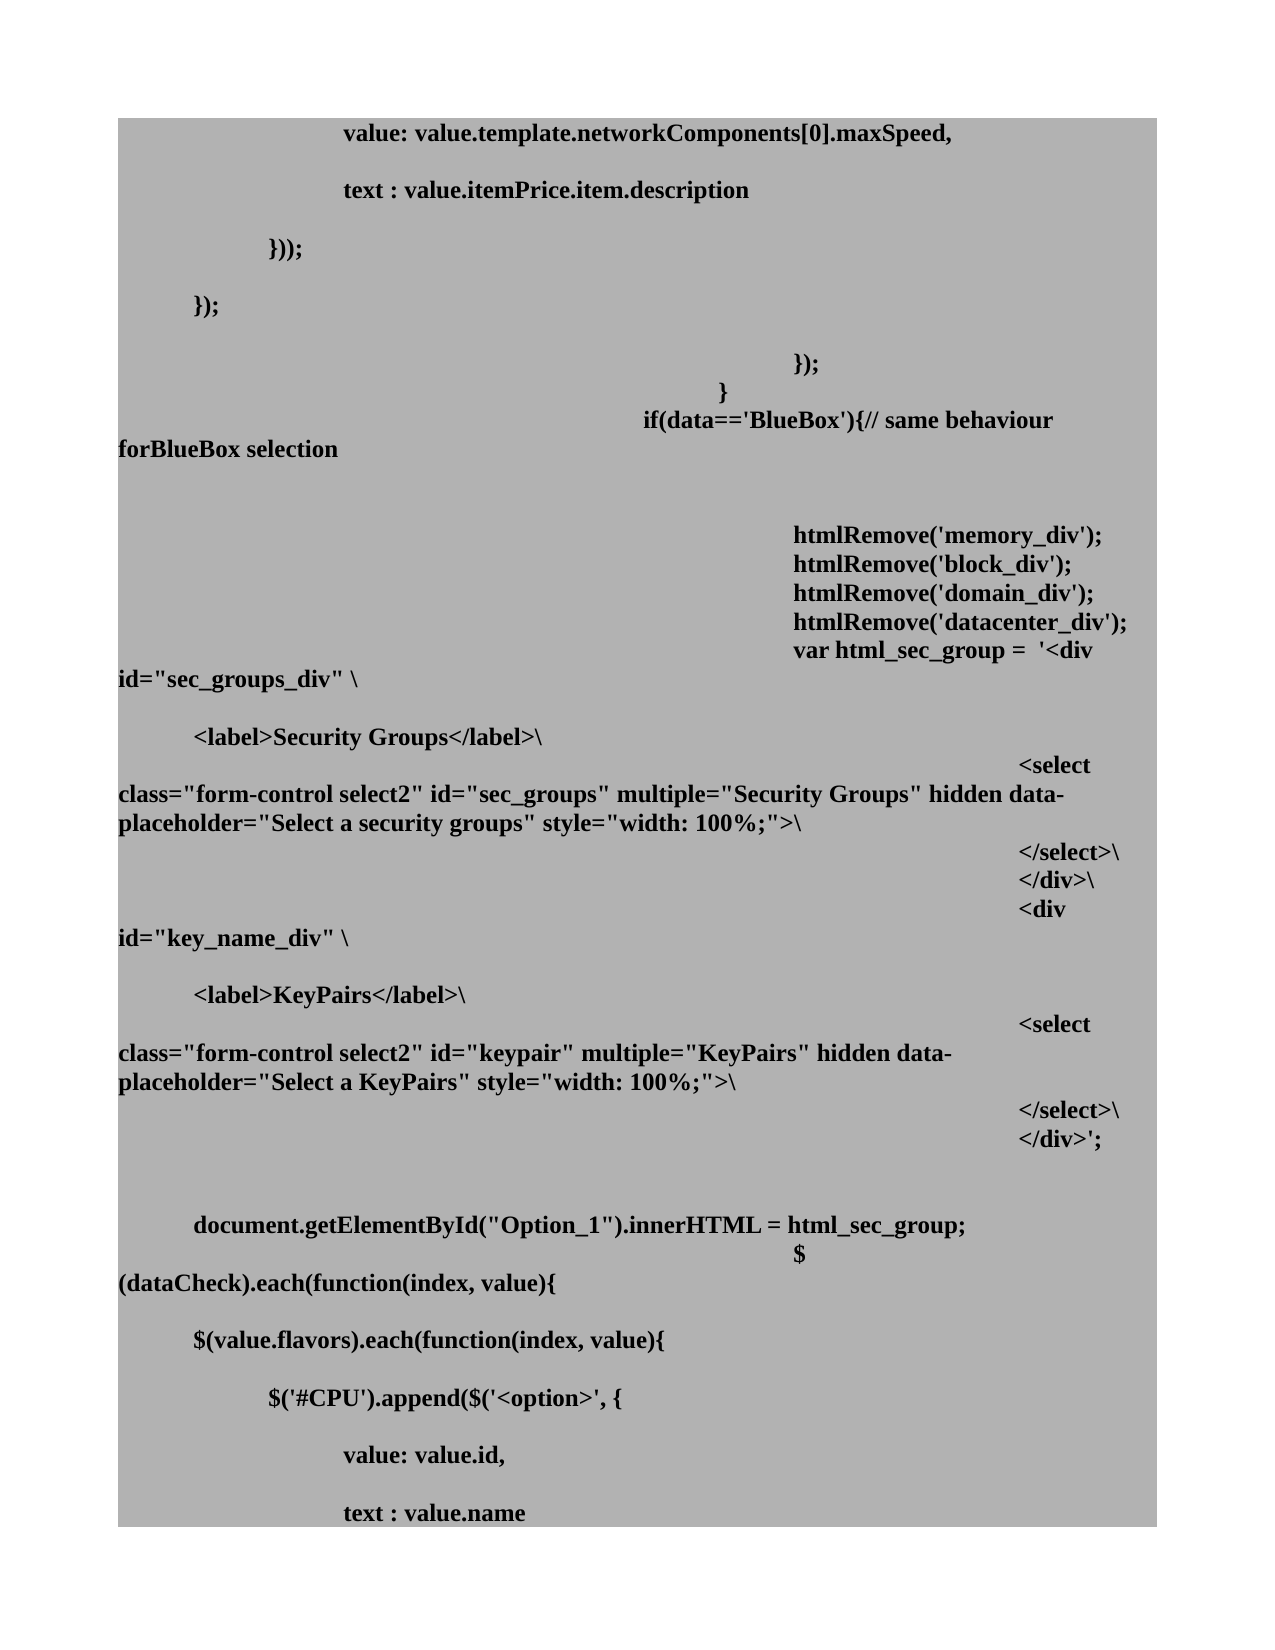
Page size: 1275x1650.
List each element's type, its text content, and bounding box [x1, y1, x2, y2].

text </select>\ [118, 837, 1157, 866]
text <label>Security Groups</label>\ [118, 693, 1157, 751]
text $('#CPU').append($('<option>', { [118, 1354, 1157, 1412]
text })); [118, 204, 1157, 262]
text }); [118, 348, 1157, 377]
text </div>'; [118, 1124, 1157, 1182]
text $(dataCheck).each(function(index, value){ [118, 1239, 1157, 1297]
text <div id="key_name_div" \ [118, 894, 1157, 952]
text <select class="form-control select2" id="keypair" multiple="KeyPairs" hidden data-placeholder="Select a KeyPairs" style="width: 100%;">\ [118, 1009, 1157, 1096]
text } [118, 377, 1157, 406]
text if(data=='BlueBox'){// same behaviour forBlueBox selection [118, 406, 1157, 463]
text htmlRemove('datacenter_div'); [118, 607, 1157, 636]
text document.getElementById("Option_1").innerHTML = html_sec_group; [118, 1182, 1157, 1239]
text <select class="form-control select2" id="sec_groups" multiple="Security Groups" hidden data-placeholder="Select a security groups" style="width: 100%;">\ [118, 751, 1157, 837]
text <label>KeyPairs</label>\ [118, 952, 1157, 1009]
text text : value.itemPrice.item.description [118, 147, 1157, 204]
text </div>\ [118, 866, 1157, 894]
text htmlRemove('block_div'); [118, 549, 1157, 578]
text text : value.name [118, 1469, 1157, 1527]
text value: value.id, [118, 1412, 1157, 1469]
text </select>\ [118, 1096, 1157, 1124]
text htmlRemove('memory_div'); [118, 521, 1157, 549]
text htmlRemove('domain_div'); [118, 578, 1157, 607]
text $(value.flavors).each(function(index, value){ [118, 1297, 1157, 1354]
text var html_sec_group = '<div id="sec_groups_div" \ [118, 636, 1157, 693]
text }); [118, 262, 1157, 319]
text value: value.template.networkComponents[0].maxSpeed, [118, 118, 1157, 147]
